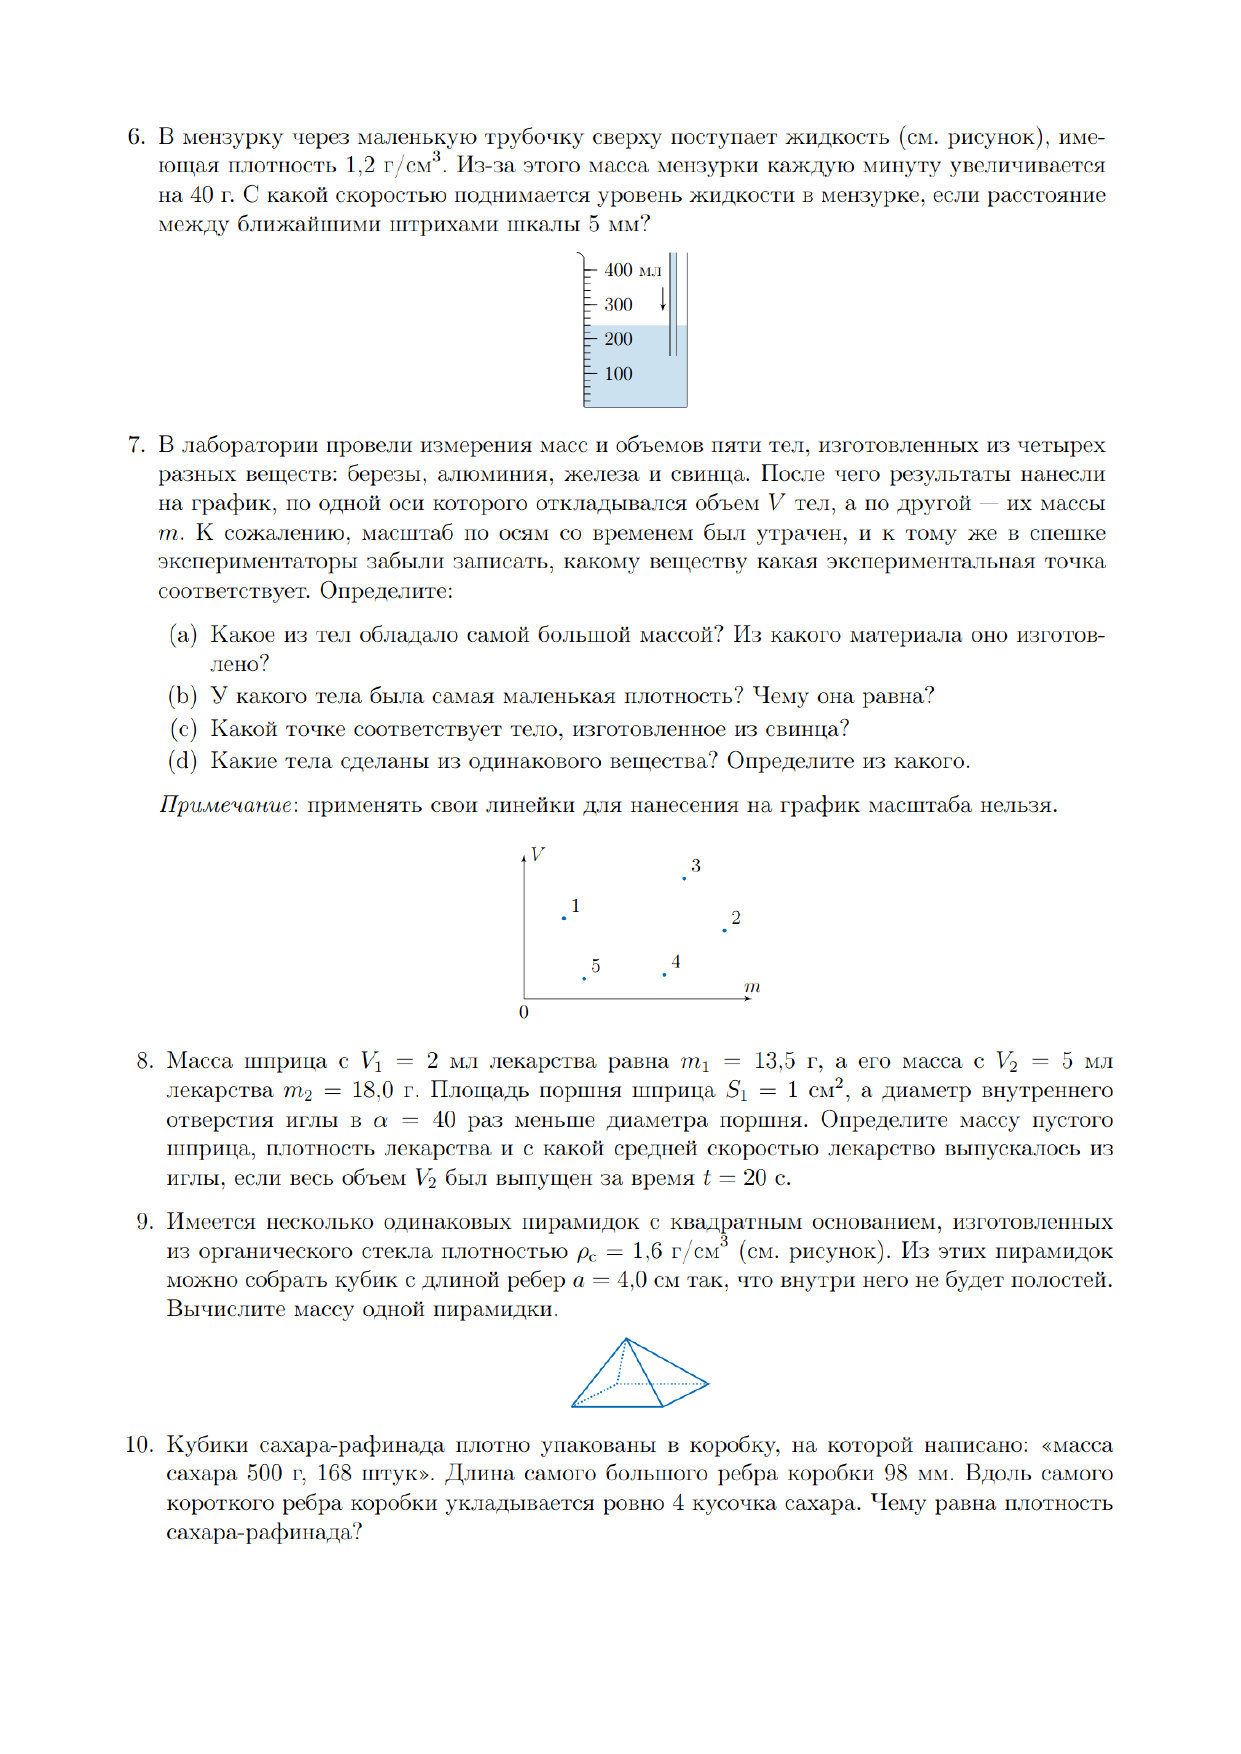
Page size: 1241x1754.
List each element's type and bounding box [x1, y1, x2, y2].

picture [118, 118, 1123, 1560]
